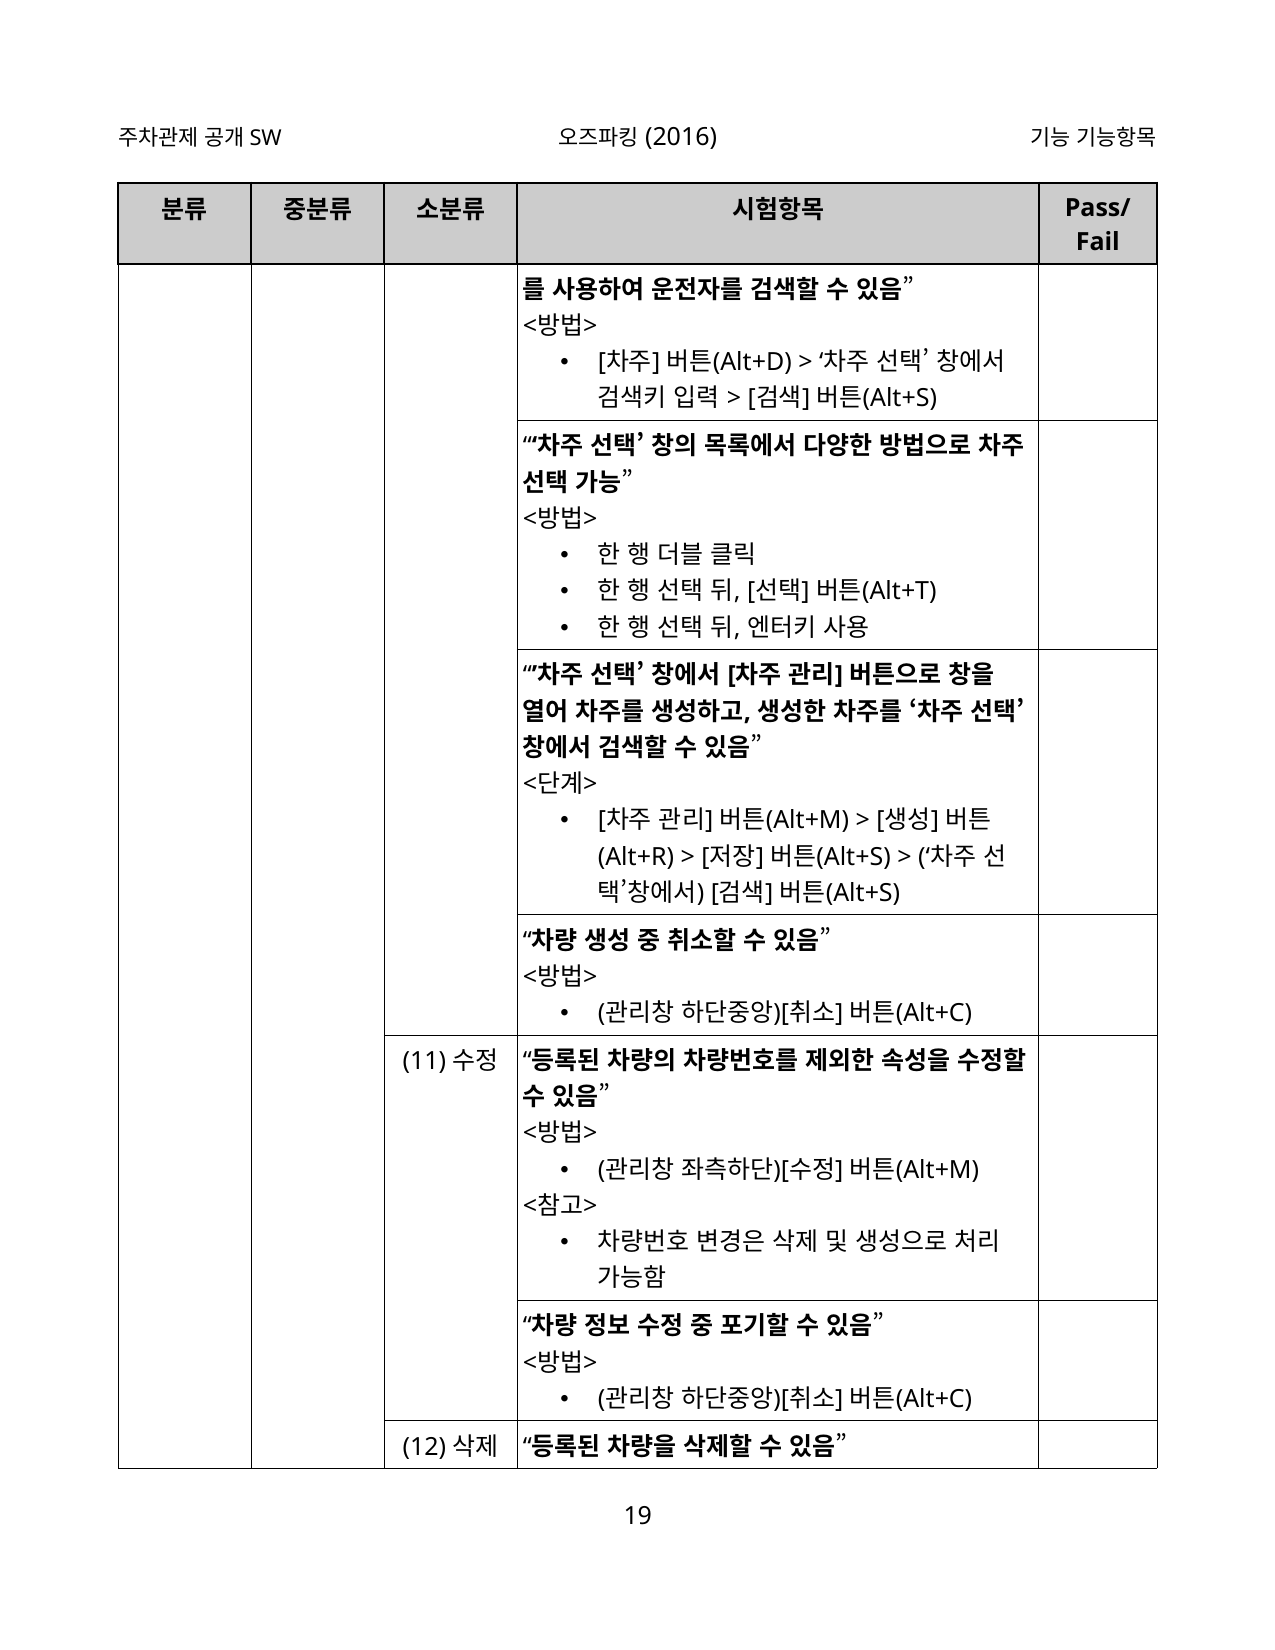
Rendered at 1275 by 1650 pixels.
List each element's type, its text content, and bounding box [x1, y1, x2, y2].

table_cell [1039, 1421, 1157, 1468]
table_header 소분류 [385, 184, 516, 263]
table_cell “등록된 차량의 차량번호를 제외한 속성을 수정할 수 있음” <방법> (관리창 좌측하단)[수정] 버튼(Alt+M) <참고> 차량번호 변경은 삭제 및 생성으로 처리 가능함 [518, 1036, 1038, 1300]
table_header Pass/Fail [1040, 184, 1156, 263]
table_cell [1039, 1301, 1157, 1420]
table_cell [1039, 650, 1157, 914]
table_cell [1039, 915, 1157, 1034]
table_cell “등록된 차량을 삭제할 수 있음” <방법> (관리창 좌측하단)[삭제] 버튼(Alt+D) [518, 1421, 1038, 1468]
table_header 시험항목 [518, 184, 1038, 263]
table_cell [385, 265, 517, 1034]
table_cell (12) 삭제 [385, 1421, 517, 1468]
table_cell (11) 수정 [385, 1036, 517, 1420]
table_cell “차량 생성 중 취소할 수 있음” <방법> (관리창 하단중앙)[취소] 버튼(Alt+C) [518, 915, 1038, 1034]
table_cell [1039, 1036, 1157, 1300]
table_cell “‘차주 선택’ 창의 목록에서 다양한 방법으로 차주 선택 가능” <방법> 한 행 더블 클릭 한 행 선택 뒤, [선택] 버튼(Alt+T) 한 행 선택 뒤, 엔터키 사용 [518, 421, 1038, 649]
table_cell “’차주 선택’ 창에서 [차주 관리] 버튼으로 창을 열어 차주를 생성하고, 생성한 차주를 ‘차주 선택’ 창에서 검색할 수 있음” <단계> [차주 관리] 버튼(Alt+M) > [생성] 버튼(Alt+R) > [저장] 버튼(Alt+S) > (‘차주 선택’창에서) [검색] 버튼(Alt+S) [518, 650, 1038, 914]
table_cell 를 사용하여 운전자를 검색할 수 있음” <방법> [차주] 버튼(Alt+D) > ‘차주 선택’ 창에서 검색키 입력 > [검색] 버튼(Alt+S) [518, 265, 1038, 420]
table_cell [119, 265, 251, 1468]
table_cell [252, 265, 384, 1468]
table_header 분류 [119, 184, 250, 263]
table_cell [1039, 265, 1157, 420]
table_header 중분류 [252, 184, 383, 263]
table_cell “차량 정보 수정 중 포기할 수 있음” <방법> (관리창 하단중앙)[취소] 버튼(Alt+C) [518, 1301, 1038, 1420]
table_cell [1039, 421, 1157, 649]
